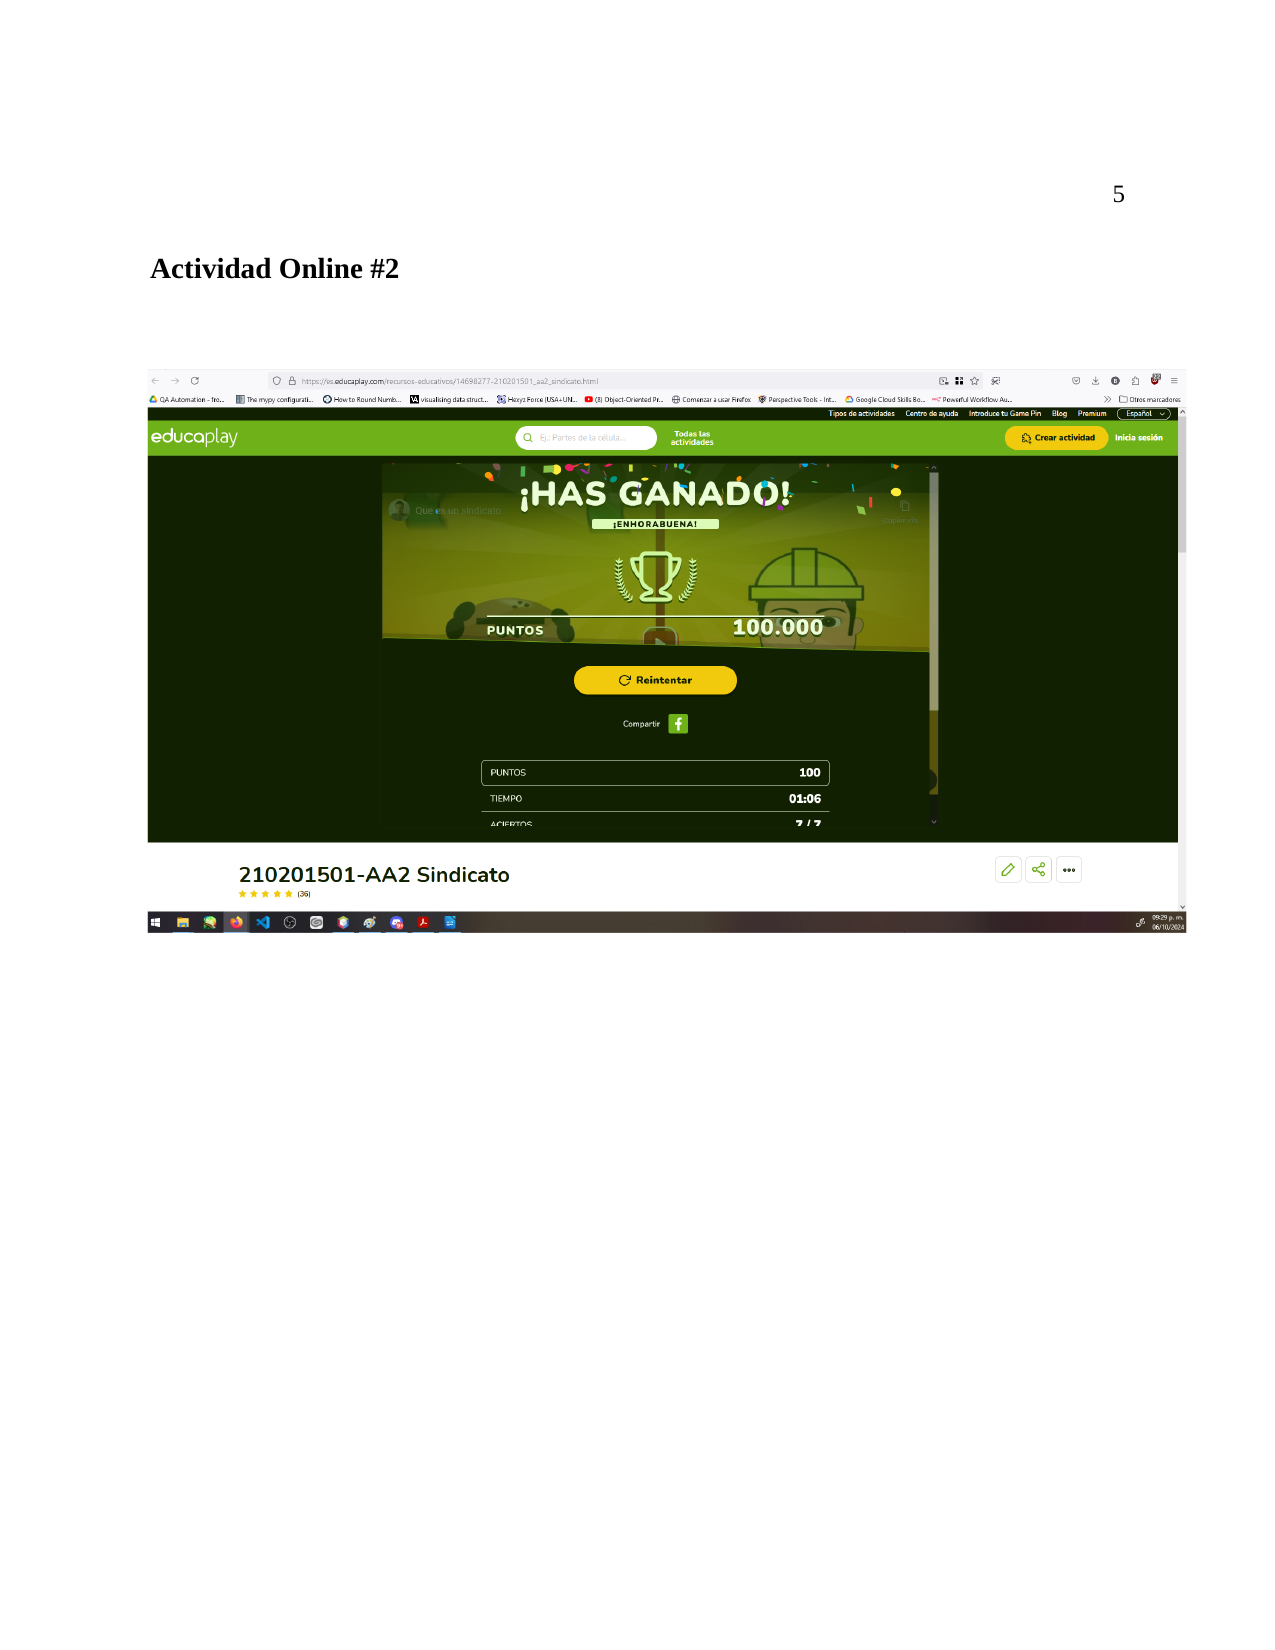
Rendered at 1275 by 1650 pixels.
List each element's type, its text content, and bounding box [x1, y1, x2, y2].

subtitle Actividad Online #2 [150, 252, 1125, 285]
picture [147, 369, 1187, 933]
